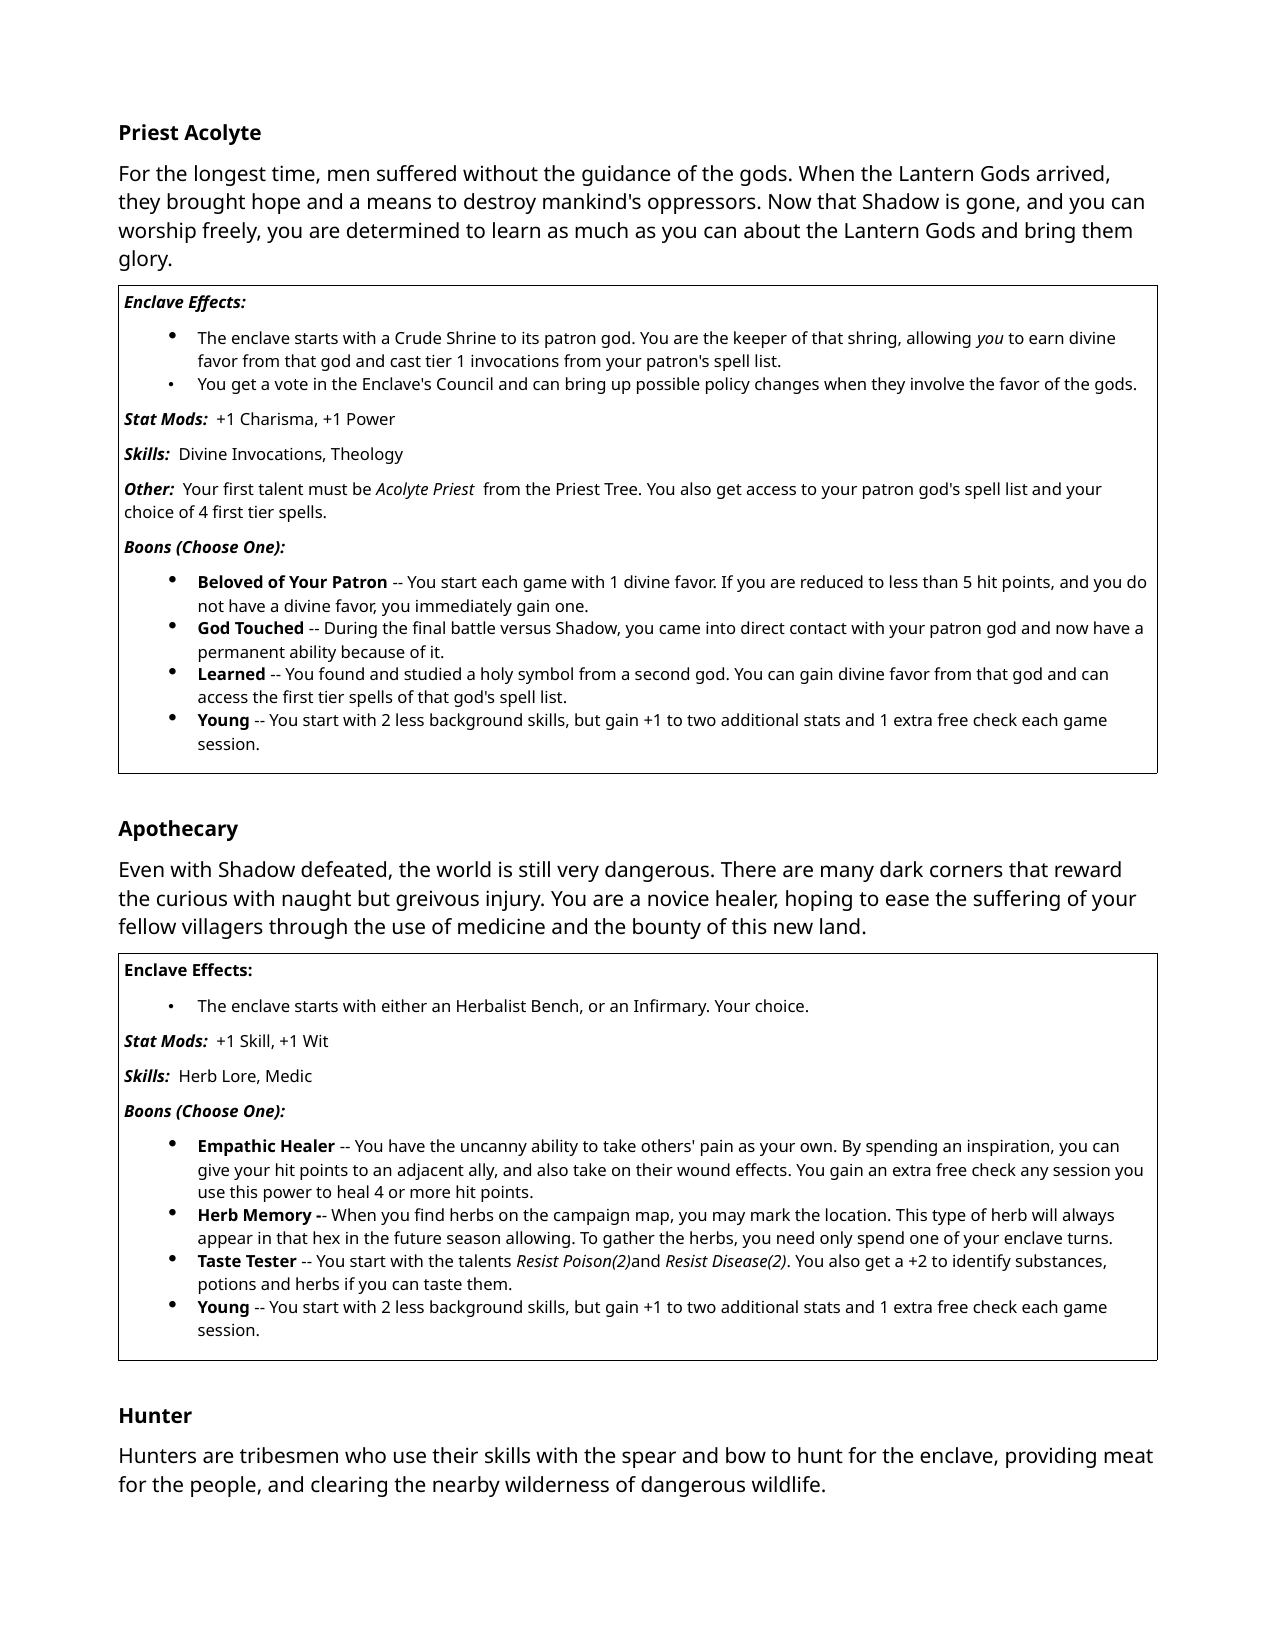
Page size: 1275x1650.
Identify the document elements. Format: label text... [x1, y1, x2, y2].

text Even with Shadow defeated, the world is still very dangerous. There are many dark corners that reward the curious with naught but greivous injury. You are a novice healer, hoping to ease the suffering of your fellow villagers through the use of medicine and the bounty of this new land. [118, 855, 1157, 941]
text For the longest time, men suffered without the guidance of the gods. When the Lantern Gods arrived, they brought hope and a means to destroy mankind's oppressors. Now that Shadow is gone, and you can worship freely, you are determined to learn as much as you can about the Lantern Gods and bring them glory. [118, 159, 1157, 273]
text Hunters are tribesmen who use their skills with the spear and bow to hunt for the enclave, providing meat for the people, and clearing the nearby wilderness of dangerous wildlife. [118, 1442, 1157, 1498]
subtitle Hunter [118, 1401, 1157, 1429]
table_header Enclave Effects: The enclave starts with a Crude Shrine to its patron god. You are the keeper of that shring, allowing you to earn divine favor from that god and cast tier 1 invocations from your patron's spell list. You get a vote in the Enclave's Council and can bring up possible policy changes when they involve the favor of the gods. Stat Mods: +1 Charisma, +1 Power Skills: Divine Invocations, Theology Other: Your first talent must be Acolyte Priest from the Priest Tree. You also get access to your patron god's spell list and your choice of 4 first tier spells. Boons (Choose One): Beloved of Your Patron -- You start each game with 1 divine favor. If you are reduced to less than 5 hit points, and you do not have a divine favor, you immediately gain one. God Touched -- During the final battle versus Shadow, you came into direct contact with your patron god and now have a permanent ability because of it. Learned -- You found and studied a holy symbol from a second god. You can gain divine favor from that god and can access the first tier spells of that god's spell list. Young -- You start with 2 less background skills, but gain +1 to two additional stats and 1 extra free check each game session. [119, 286, 1157, 773]
subtitle Apothecary [118, 814, 1157, 843]
table_header Enclave Effects: The enclave starts with either an Herbalist Bench, or an Infirmary. Your choice. Stat Mods: +1 Skill, +1 Wit Skills: Herb Lore, Medic Boons (Choose One): Empathic Healer -- You have the uncanny ability to take others' pain as your own. By spending an inspiration, you can give your hit points to an adjacent ally, and also take on their wound effects. You gain an extra free check any session you use this power to heal 4 or more hit points. Herb Memory -- When you find herbs on the campaign map, you may mark the location. This type of herb will always appear in that hex in the future season allowing. To gather the herbs, you need only spend one of your enclave turns. Taste Tester -- You start with the talents Resist Poison(2)and Resist Disease(2). You also get a +2 to identify substances, potions and herbs if you can taste them. Young -- You start with 2 less background skills, but gain +1 to two additional stats and 1 extra free check each game session. [119, 954, 1157, 1360]
subtitle Priest Acolyte [118, 118, 1157, 147]
